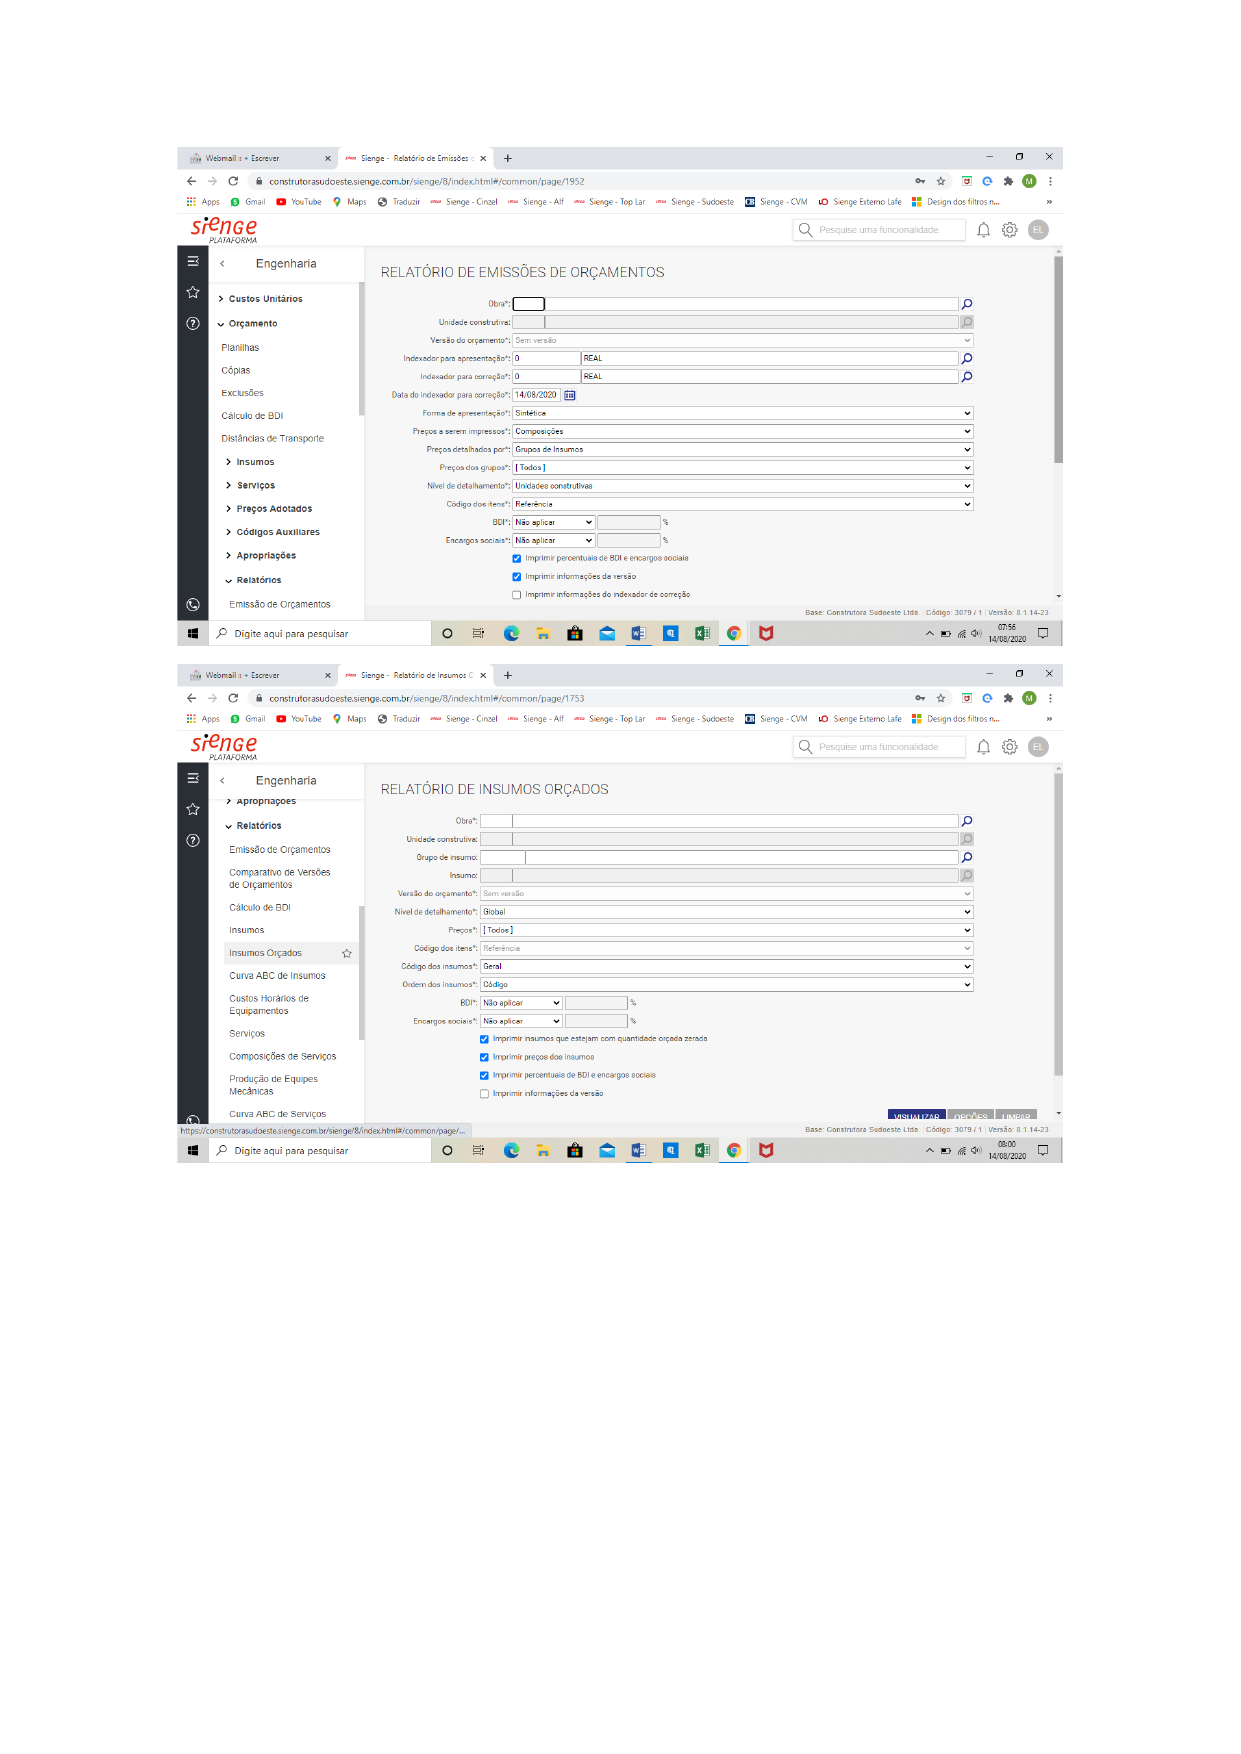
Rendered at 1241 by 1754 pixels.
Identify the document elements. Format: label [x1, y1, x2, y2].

picture [177, 664, 1063, 1163]
picture [177, 147, 1063, 646]
